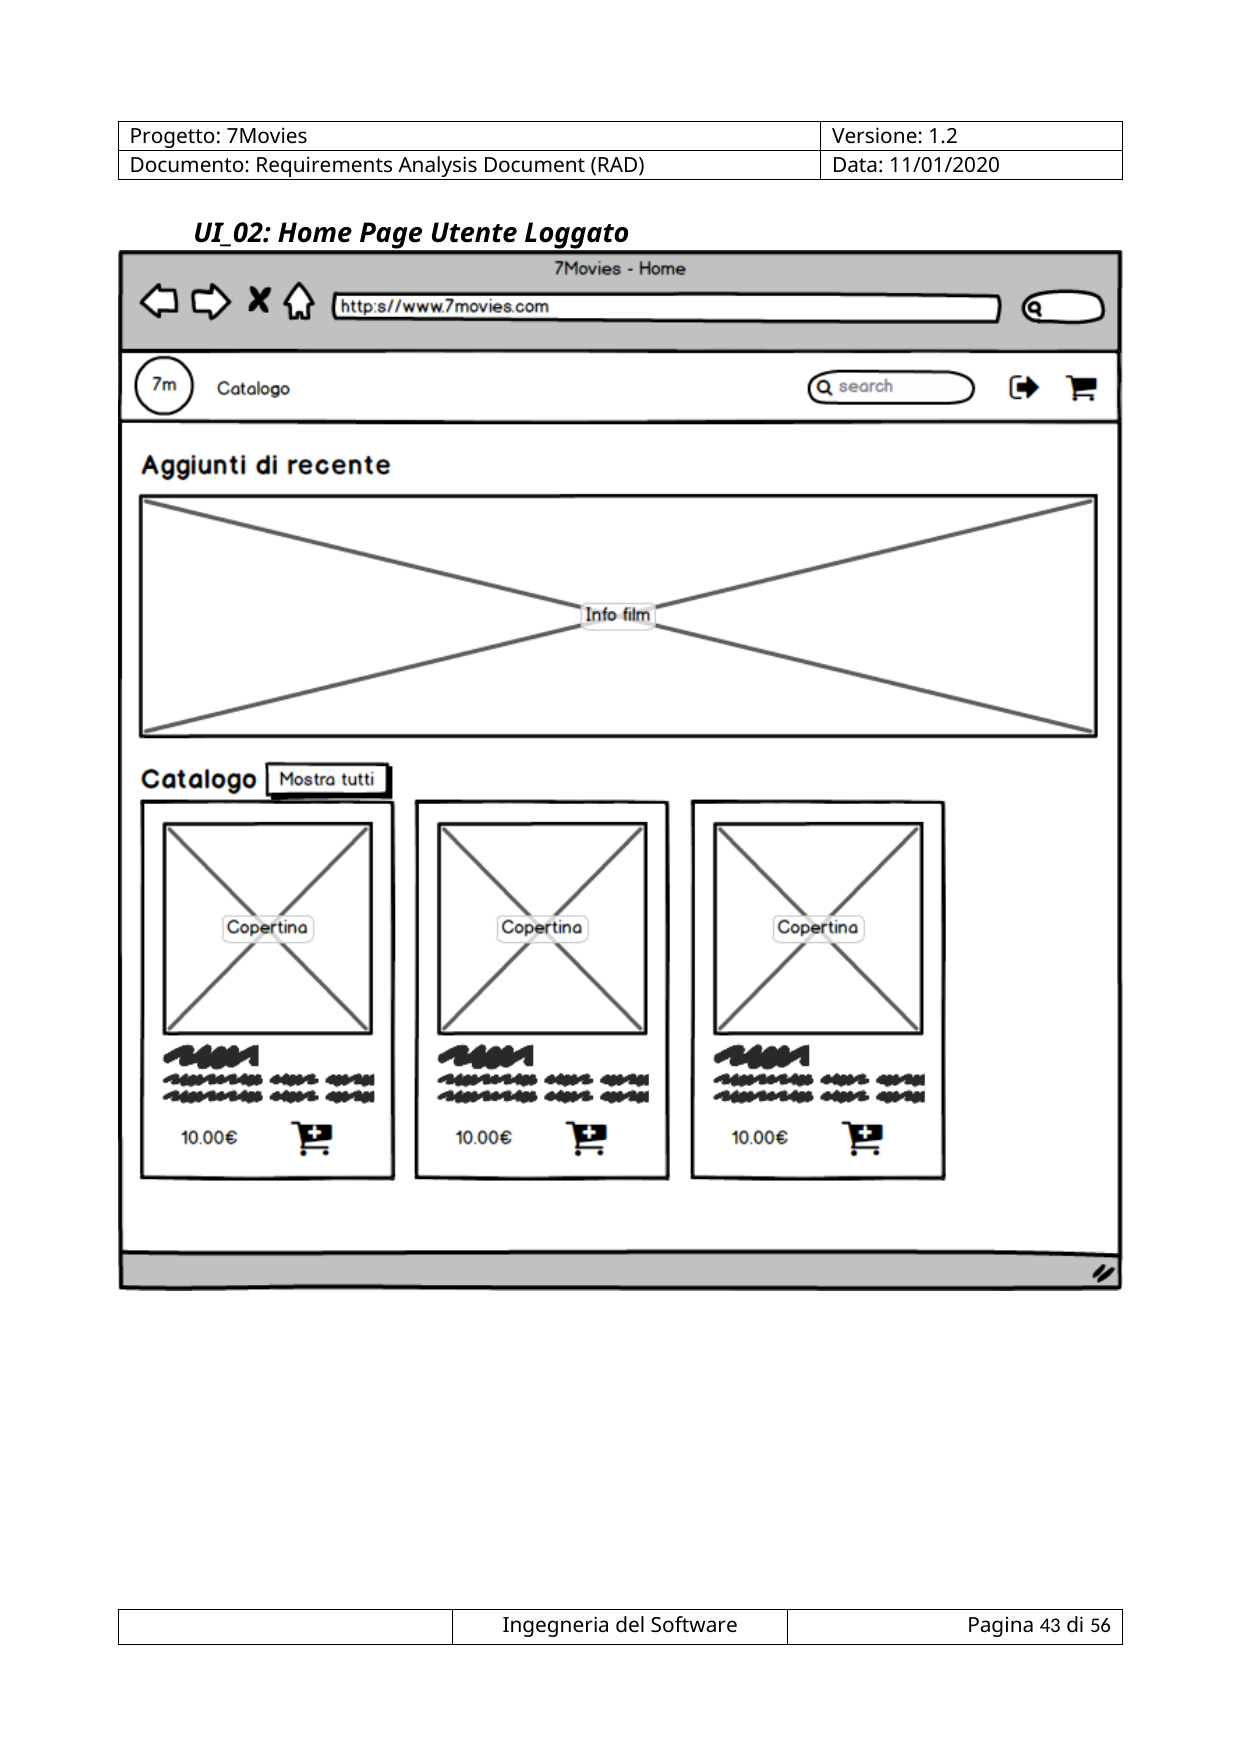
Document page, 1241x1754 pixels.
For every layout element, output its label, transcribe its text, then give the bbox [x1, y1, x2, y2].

picture [118, 250, 1123, 1291]
text UI_02: Home Page Utente Loggato [118, 214, 1122, 250]
